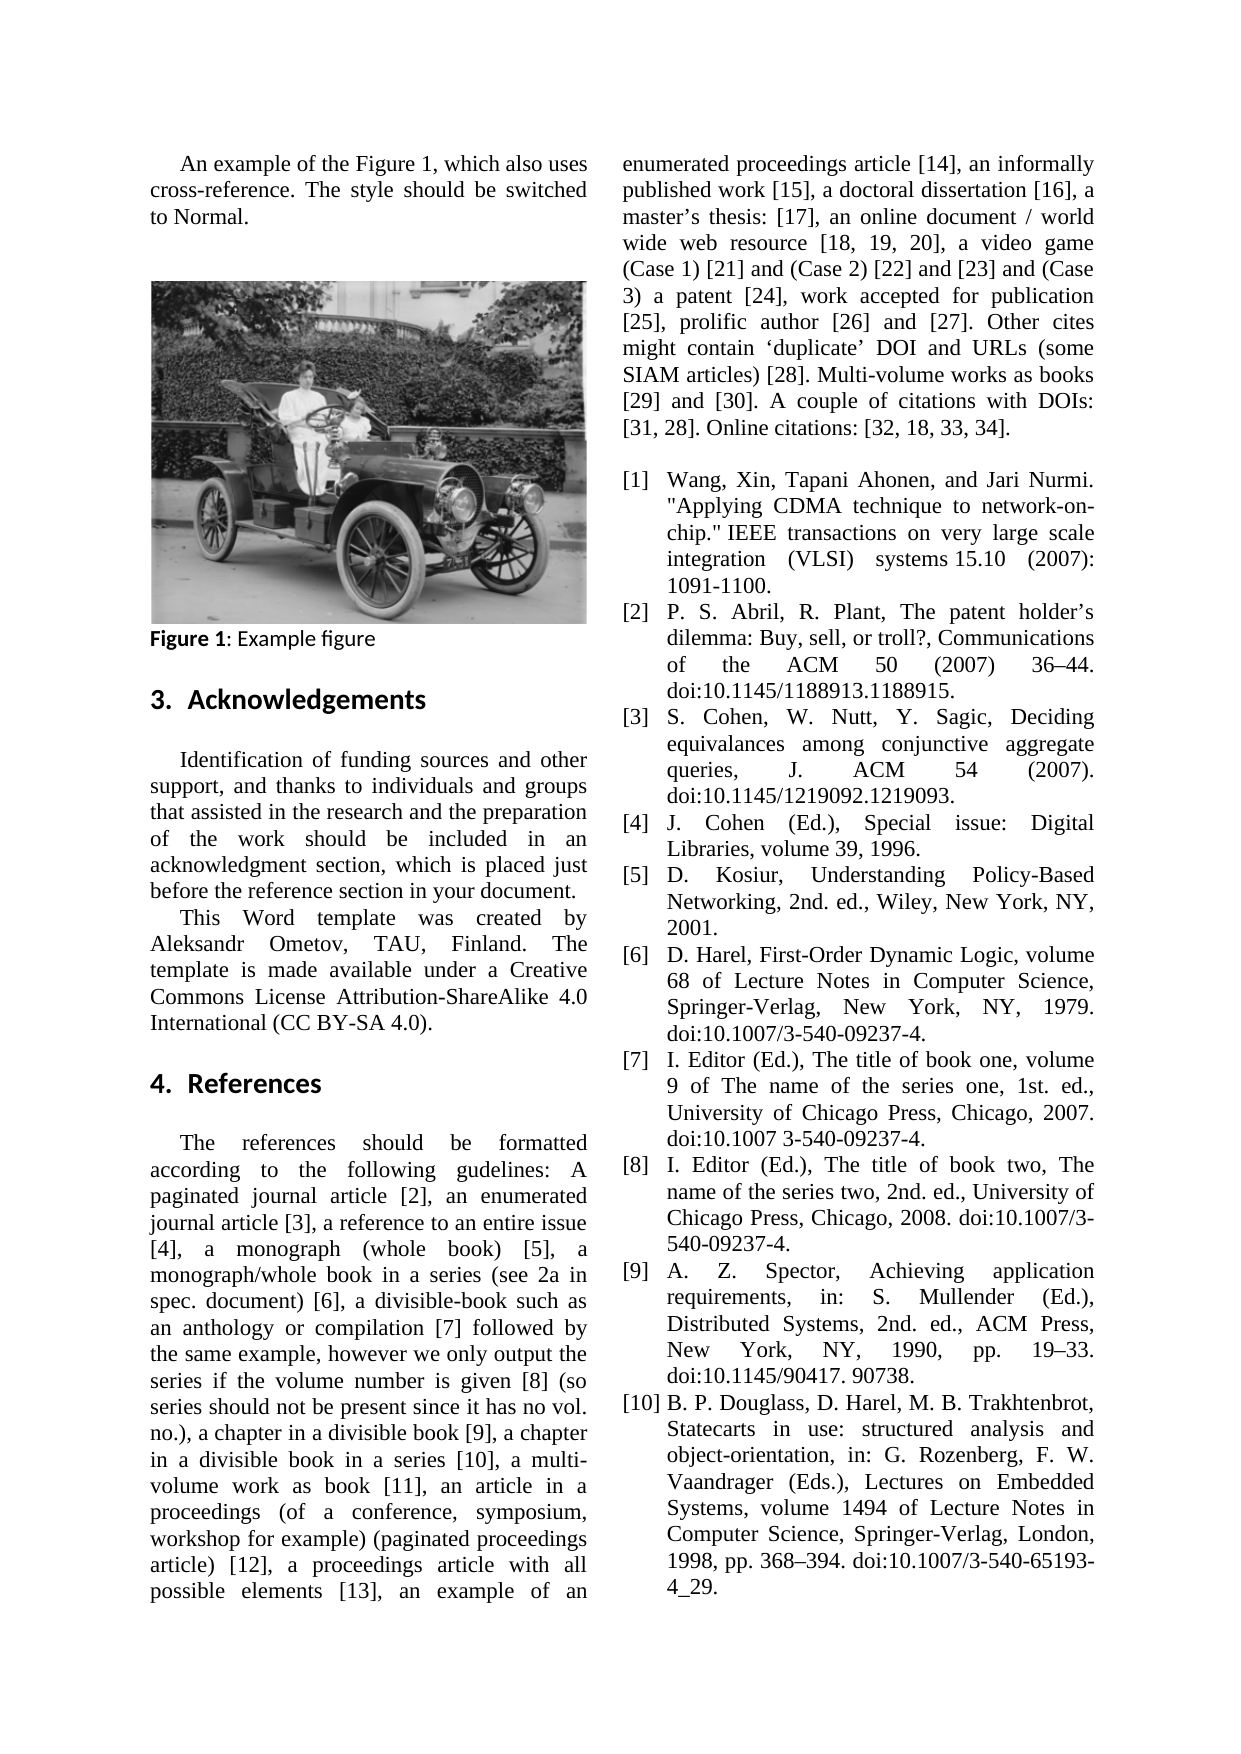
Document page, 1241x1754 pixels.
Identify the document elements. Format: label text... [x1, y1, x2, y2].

text An example of the Figure 1, which also uses cross-reference. The style should be switched to Normal. [150, 150, 588, 229]
list I. Editor (Ed.), The title of book two, The name of the series two, 2nd. ed., University of Chicago Press, Chicago, 2008. doi:10.1007/3-540-09237-4. [622, 1151, 1095, 1257]
text This Word template was created by Aleksandr Ometov, TAU, Finland. The template is made available under a Creative Commons License Attribution-ShareAlike 4.0 International (CC BY-SA 4.0). [150, 904, 588, 1036]
text Figure 1: Example figure [150, 624, 588, 652]
list S. Cohen, W. Nutt, Y. Sagic, Deciding equivalances among conjunctive aggregate queries, J. ACM 54 (2007). doi:10.1145/1219092.1219093. [622, 703, 1095, 809]
list B. P. Douglass, D. Harel, M. B. Trakhtenbrot, Statecarts in use: structured analysis and object-orientation, in: G. Rozenberg, F. W. Vaandrager (Eds.), Lectures on Embedded Systems, volume 1494 of Lecture Notes in Computer Science, Springer-Verlag, London, 1998, pp. 368–394. doi:10.1007/3-540-65193-4_29. [622, 1389, 1095, 1599]
subtitle Acknowledgements [150, 681, 588, 716]
list P. S. Abril, R. Plant, The patent holder’s dilemma: Buy, sell, or troll?, Communications of the ACM 50 (2007) 36–44. doi:10.1145/1188913.1188915. [622, 598, 1095, 703]
list J. Cohen (Ed.), Special issue: Digital Libraries, volume 39, 1996. [622, 809, 1095, 862]
text enumerated proceedings article [14], an informally published work [15], a doctoral dissertation [16], a master’s thesis: [17], an online document / world wide web resource [18, 19, 20], a video game (Case 1) [21] and (Case 2) [22] and [23] and (Case 3) a patent [24], work accepted for publication [25], prolific author [26] and [27]. Other cites might contain ‘duplicate’ DOI and URLs (some SIAM articles) [28]. Multi-volume works as books [29] and [30]. A couple of citations with DOIs: [31, 28]. Online citations: [32, 18, 33, 34]. [622, 150, 1095, 440]
subtitle References [150, 1065, 588, 1100]
text Identification of funding sources and other support, and thanks to individuals and groups that assisted in the research and the preparation of the work should be included in an acknowledgment section, which is placed just before the reference section in your document. [150, 746, 588, 904]
list Wang, Xin, Tapani Ahonen, and Jari Nurmi. "Applying CDMA technique to network-on-chip." IEEE transactions on very large scale integration (VLSI) systems 15.10 (2007): 1091-1100. [622, 466, 1095, 598]
list D. Harel, First-Order Dynamic Logic, volume 68 of Lecture Notes in Computer Science, Springer-Verlag, New York, NY, 1979. doi:10.1007/3-540-09237-4. [622, 941, 1095, 1046]
list D. Kosiur, Understanding Policy-Based Networking, 2nd. ed., Wiley, New York, NY, 2001. [622, 862, 1095, 941]
picture [151, 281, 587, 624]
list A. Z. Spector, Achieving application requirements, in: S. Mullender (Ed.), Distributed Systems, 2nd. ed., ACM Press, New York, NY, 1990, pp. 19–33. doi:10.1145/90417. 90738. [622, 1257, 1095, 1389]
text The references should be formatted according to the following gudelines: A paginated journal article [2], an enumerated journal article [3], a reference to an entire issue [4], a monograph (whole book) [5], a monograph/whole book in a series (see 2a in spec. document) [6], a divisible-book such as an anthology or compilation [7] followed by the same example, however we only output the series if the volume number is given [8] (so series should not be present since it has no vol. no.), a chapter in a divisible book [9], a chapter in a divisible book in a series [10], a multi-volume work as book [11], an article in a proceedings (of a conference, symposium, workshop for example) (paginated proceedings article) [12], a proceedings article with all possible elements [13], an example of an [150, 1129, 588, 1604]
list I. Editor (Ed.), The title of book one, volume 9 of The name of the series one, 1st. ed., University of Chicago Press, Chicago, 2007. doi:10.1007 3-540-09237-4. [622, 1046, 1095, 1151]
